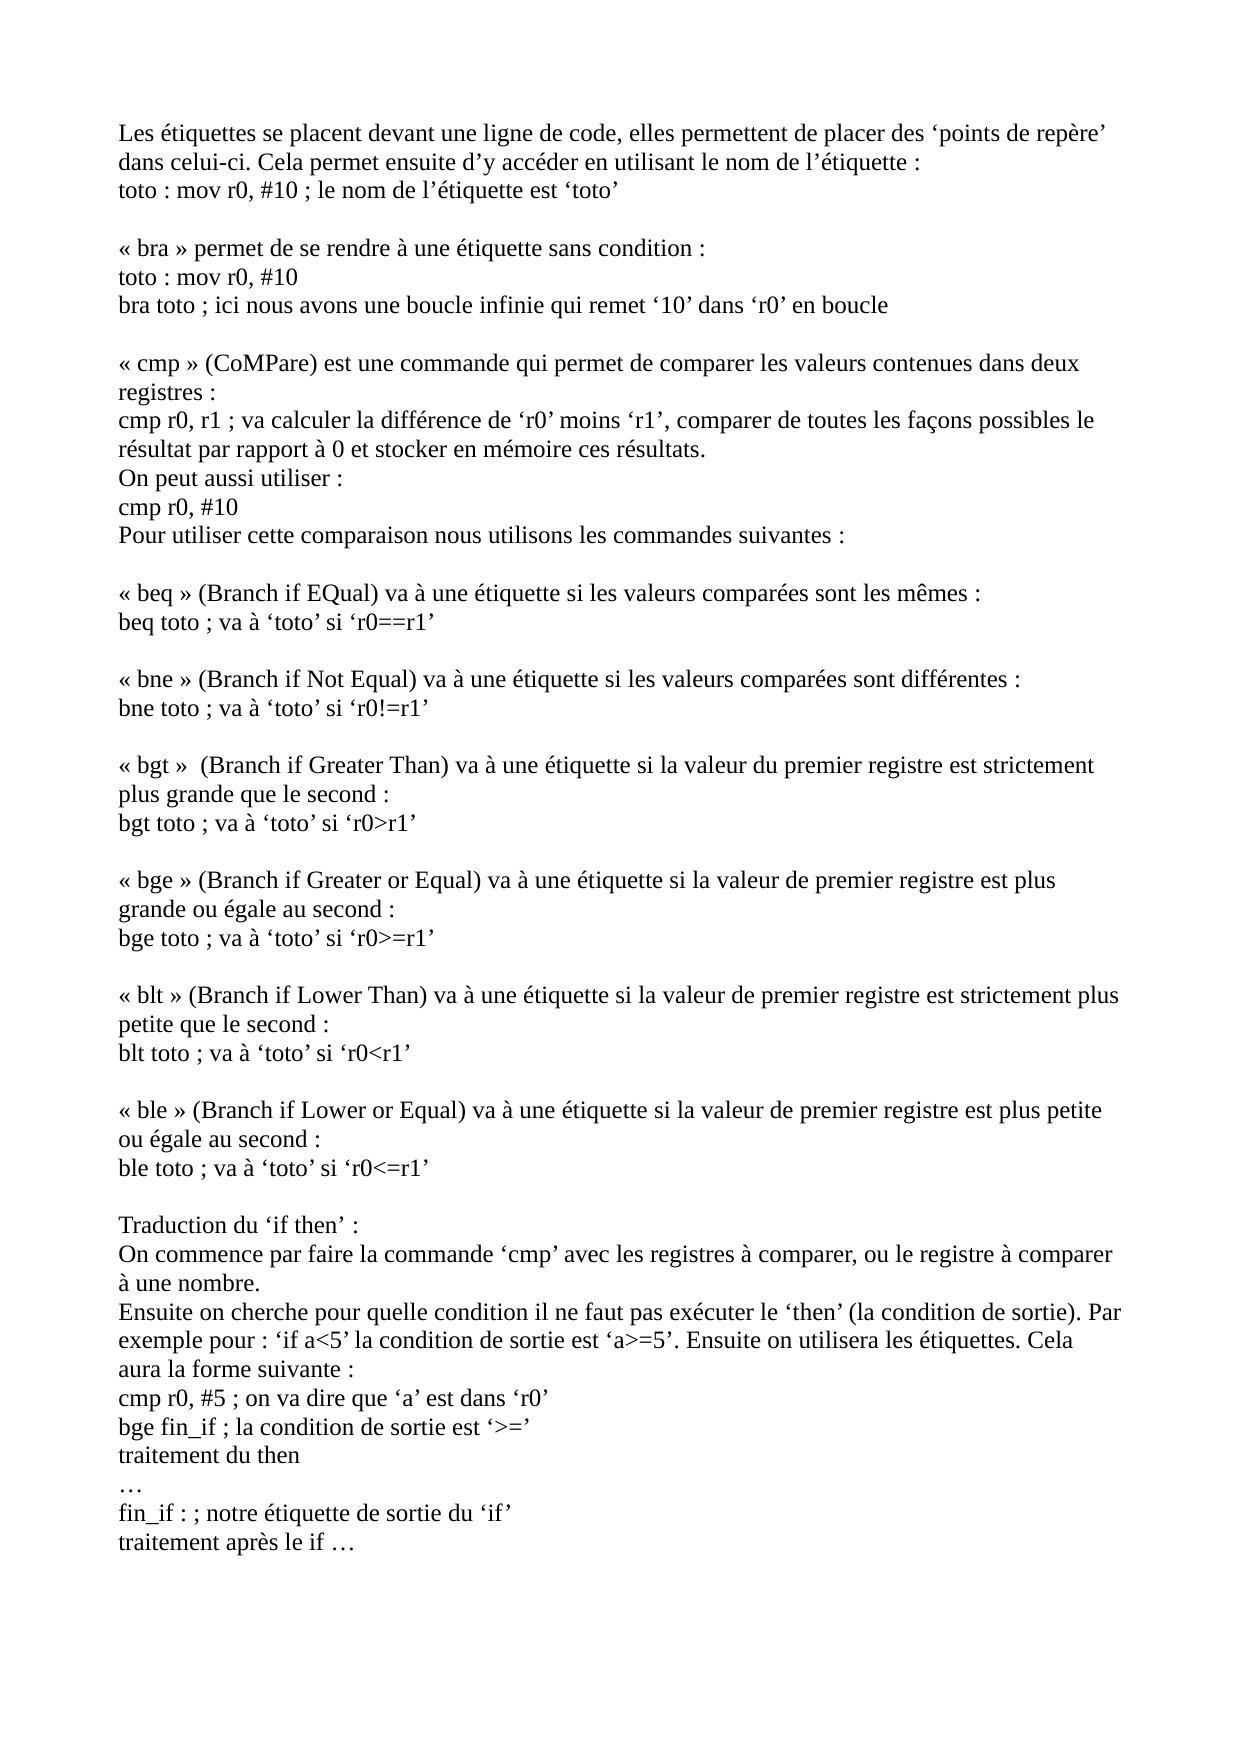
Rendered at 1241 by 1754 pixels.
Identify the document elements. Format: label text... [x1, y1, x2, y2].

text bge toto ; va à ‘toto’ si ‘r0>=r1’ [118, 923, 1122, 952]
text Traduction du ‘if then’ : [118, 1211, 1122, 1239]
text « ble » (Branch if Lower or Equal) va à une étiquette si la valeur de premier registre est plus petite ou égale au second : [118, 1096, 1122, 1153]
text On commence par faire la commande ‘cmp’ avec les registres à comparer, ou le registre à comparer à une nombre. [118, 1239, 1122, 1297]
text fin_if : ; notre étiquette de sortie du ‘if’ [118, 1498, 1122, 1527]
text « cmp » (CoMPare) est une commande qui permet de comparer les valeurs contenues dans deux registres : [118, 348, 1122, 406]
text « bgt » (Branch if Greater Than) va à une étiquette si la valeur du premier registre est strictement plus grande que le second : [118, 751, 1122, 808]
text bra toto ; ici nous avons une boucle infinie qui remet ‘10’ dans ‘r0’ en boucle [118, 291, 1122, 319]
text traitement du then [118, 1441, 1122, 1469]
text traitement après le if … [118, 1527, 1122, 1556]
text cmp r0, r1 ; va calculer la différence de ‘r0’ moins ‘r1’, comparer de toutes les façons possibles le résultat par rapport à 0 et stocker en mémoire ces résultats. [118, 406, 1122, 463]
text On peut aussi utiliser : [118, 463, 1122, 492]
text bge fin_if ; la condition de sortie est ‘>=’ [118, 1412, 1122, 1441]
text ble toto ; va à ‘toto’ si ‘r0<=r1’ [118, 1153, 1122, 1182]
text toto : mov r0, #10 [118, 262, 1122, 291]
text « blt » (Branch if Lower Than) va à une étiquette si la valeur de premier registre est strictement plus petite que le second : [118, 981, 1122, 1038]
text Les étiquettes se placent devant une ligne de code, elles permettent de placer des ‘points de repère’ dans celui-ci. Cela permet ensuite d’y accéder en utilisant le nom de l’étiquette : [118, 118, 1122, 176]
text « beq » (Branch if EQual) va à une étiquette si les valeurs comparées sont les mêmes : [118, 578, 1122, 607]
text « bge » (Branch if Greater or Equal) va à une étiquette si la valeur de premier registre est plus grande ou égale au second : [118, 866, 1122, 923]
text blt toto ; va à ‘toto’ si ‘r0<r1’ [118, 1038, 1122, 1067]
text bne toto ; va à ‘toto’ si ‘r0!=r1’ [118, 693, 1122, 722]
text bgt toto ; va à ‘toto’ si ‘r0>r1’ [118, 808, 1122, 837]
text toto : mov r0, #10 ; le nom de l’étiquette est ‘toto’ [118, 176, 1122, 204]
text « bne » (Branch if Not Equal) va à une étiquette si les valeurs comparées sont différentes : [118, 664, 1122, 693]
text … [118, 1469, 1122, 1498]
text beq toto ; va à ‘toto’ si ‘r0==r1’ [118, 607, 1122, 636]
text cmp r0, #10 [118, 492, 1122, 521]
text « bra » permet de se rendre à une étiquette sans condition : [118, 233, 1122, 262]
text Ensuite on cherche pour quelle condition il ne faut pas exécuter le ‘then’ (la condition de sortie). Par exemple pour : ‘if a<5’ la condition de sortie est ‘a>=5’. Ensuite on utilisera les étiquettes. Cela aura la forme suivante : [118, 1297, 1122, 1383]
text cmp r0, #5 ; on va dire que ‘a’ est dans ‘r0’ [118, 1383, 1122, 1412]
text Pour utiliser cette comparaison nous utilisons les commandes suivantes : [118, 521, 1122, 549]
